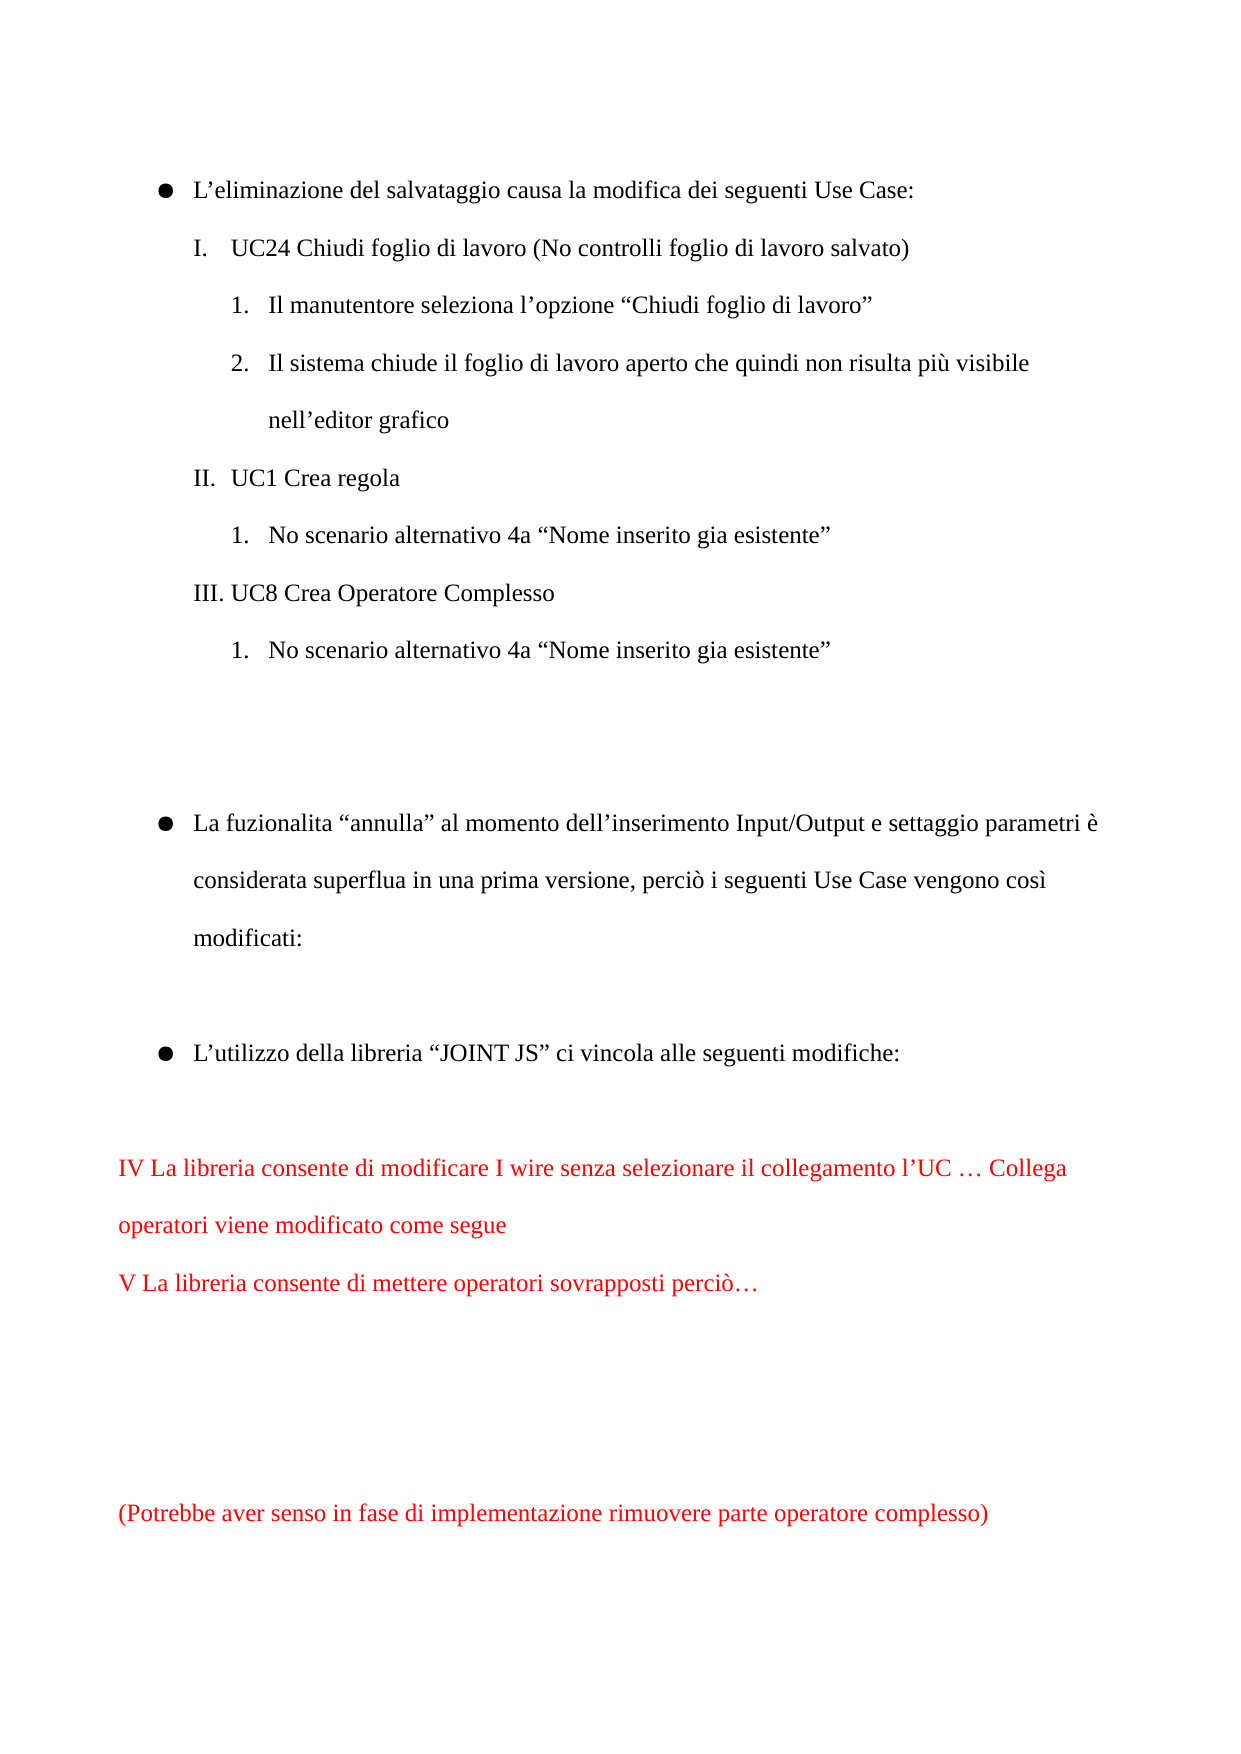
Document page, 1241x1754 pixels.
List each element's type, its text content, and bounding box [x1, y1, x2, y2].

list UC1 Crea regola [193, 463, 1122, 492]
text IV La libreria consente di modificare I wire senza selezionare il collegamento l’UC … Collega operatori viene modificato come segue [118, 1153, 1122, 1239]
list UC24 Chiudi foglio di lavoro (No controlli foglio di lavoro salvato) [193, 233, 1122, 262]
list No scenario alternativo 4a “Nome inserito gia esistente” [231, 521, 1122, 549]
list UC8 Crea Operatore Complesso [193, 578, 1122, 607]
list Il manutentore seleziona l’opzione “Chiudi foglio di lavoro” [231, 291, 1122, 319]
text V La libreria consente di mettere operatori sovrapposti perciò… [118, 1268, 1122, 1297]
text (Potrebbe aver senso in fase di implementazione rimuovere parte operatore complesso) [118, 1498, 1122, 1527]
list No scenario alternativo 4a “Nome inserito gia esistente” [231, 636, 1122, 664]
list L’eliminazione del salvataggio causa la modifica dei seguenti Use Case: [156, 176, 1122, 204]
list L’utilizzo della libreria “JOINT JS” ci vincola alle seguenti modifiche: [156, 1038, 1122, 1067]
list La fuzionalita “annulla” al momento dell’inserimento Input/Output e settaggio parametri è considerata superflua in una prima versione, perciò i seguenti Use Case vengono così modificati: [156, 808, 1122, 952]
list Il sistema chiude il foglio di lavoro aperto che quindi non risulta più visibile nell’editor grafico [231, 348, 1122, 434]
